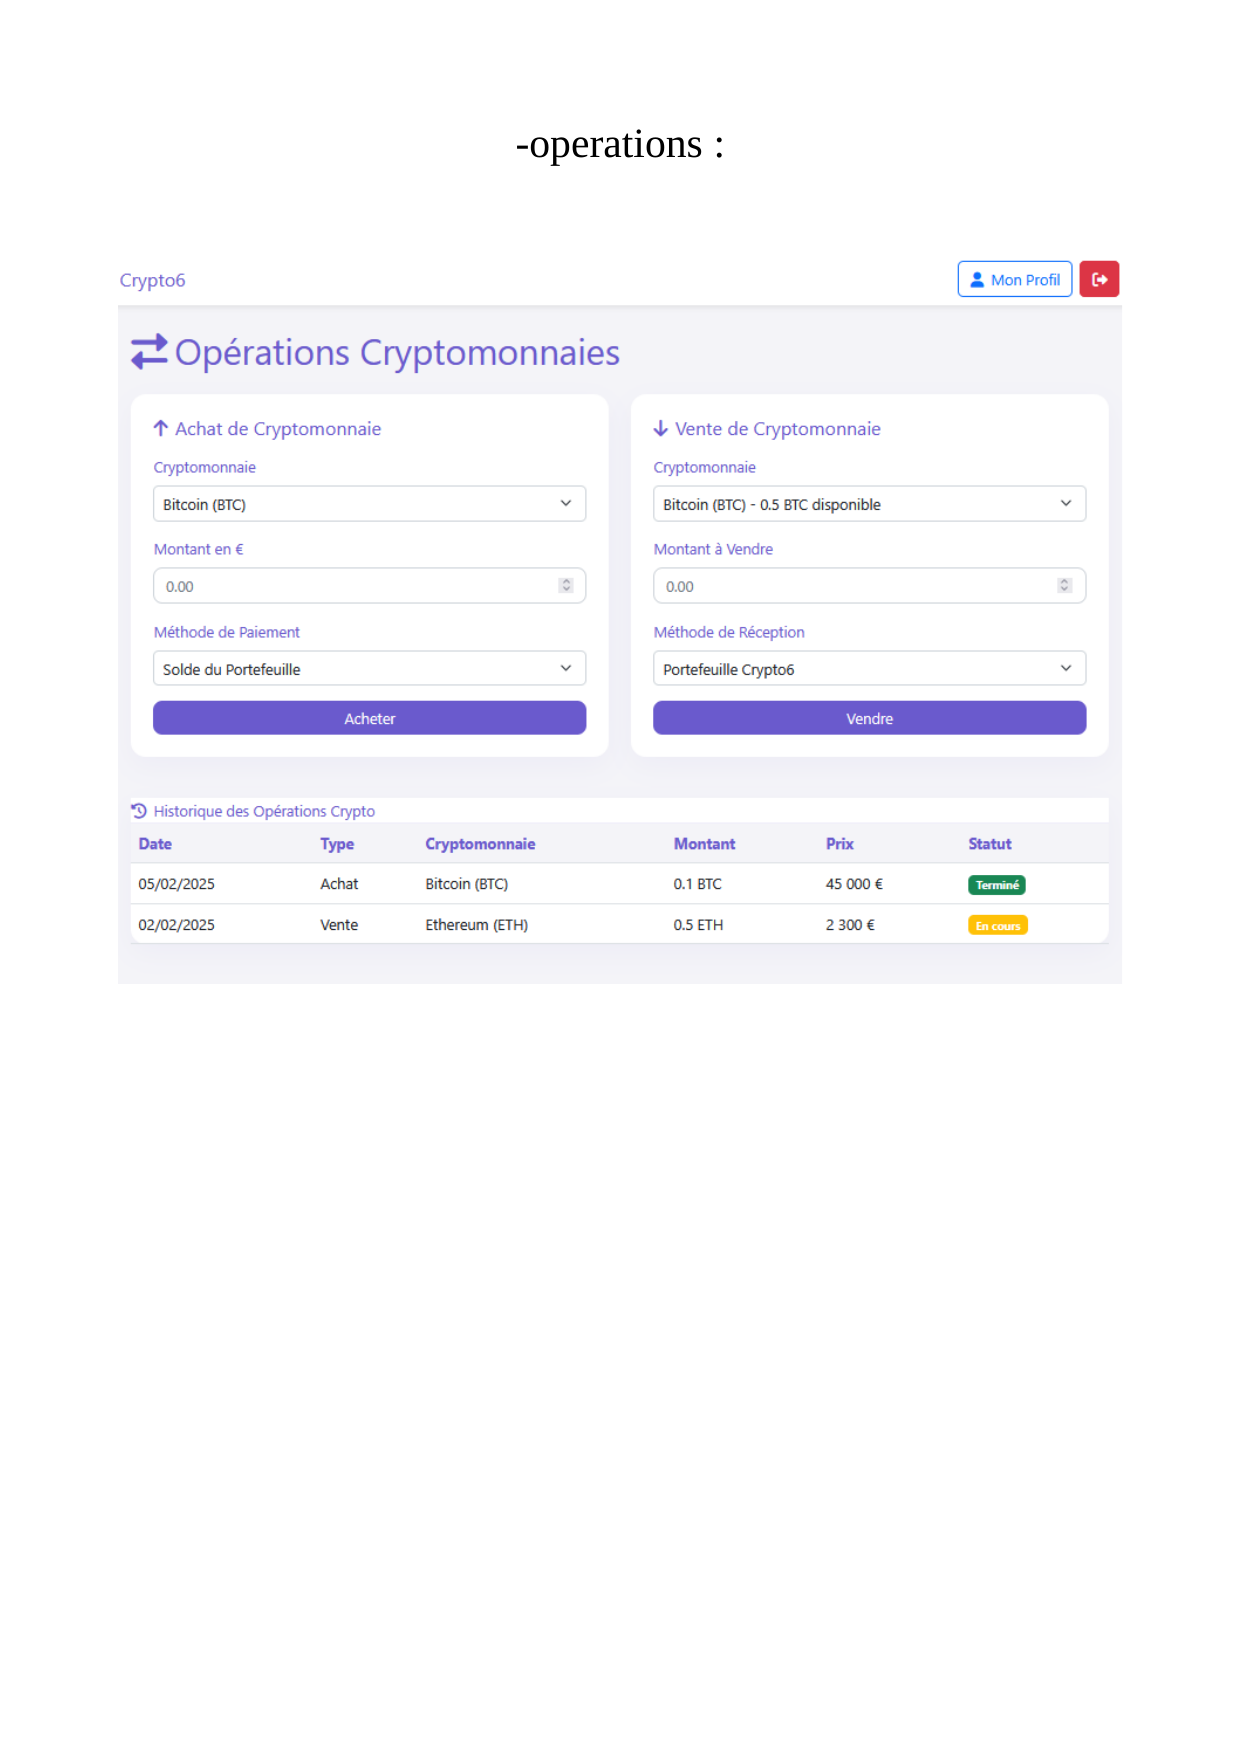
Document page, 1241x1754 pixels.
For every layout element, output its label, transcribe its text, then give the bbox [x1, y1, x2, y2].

text -operations : [118, 118, 1122, 166]
picture [118, 255, 1123, 984]
